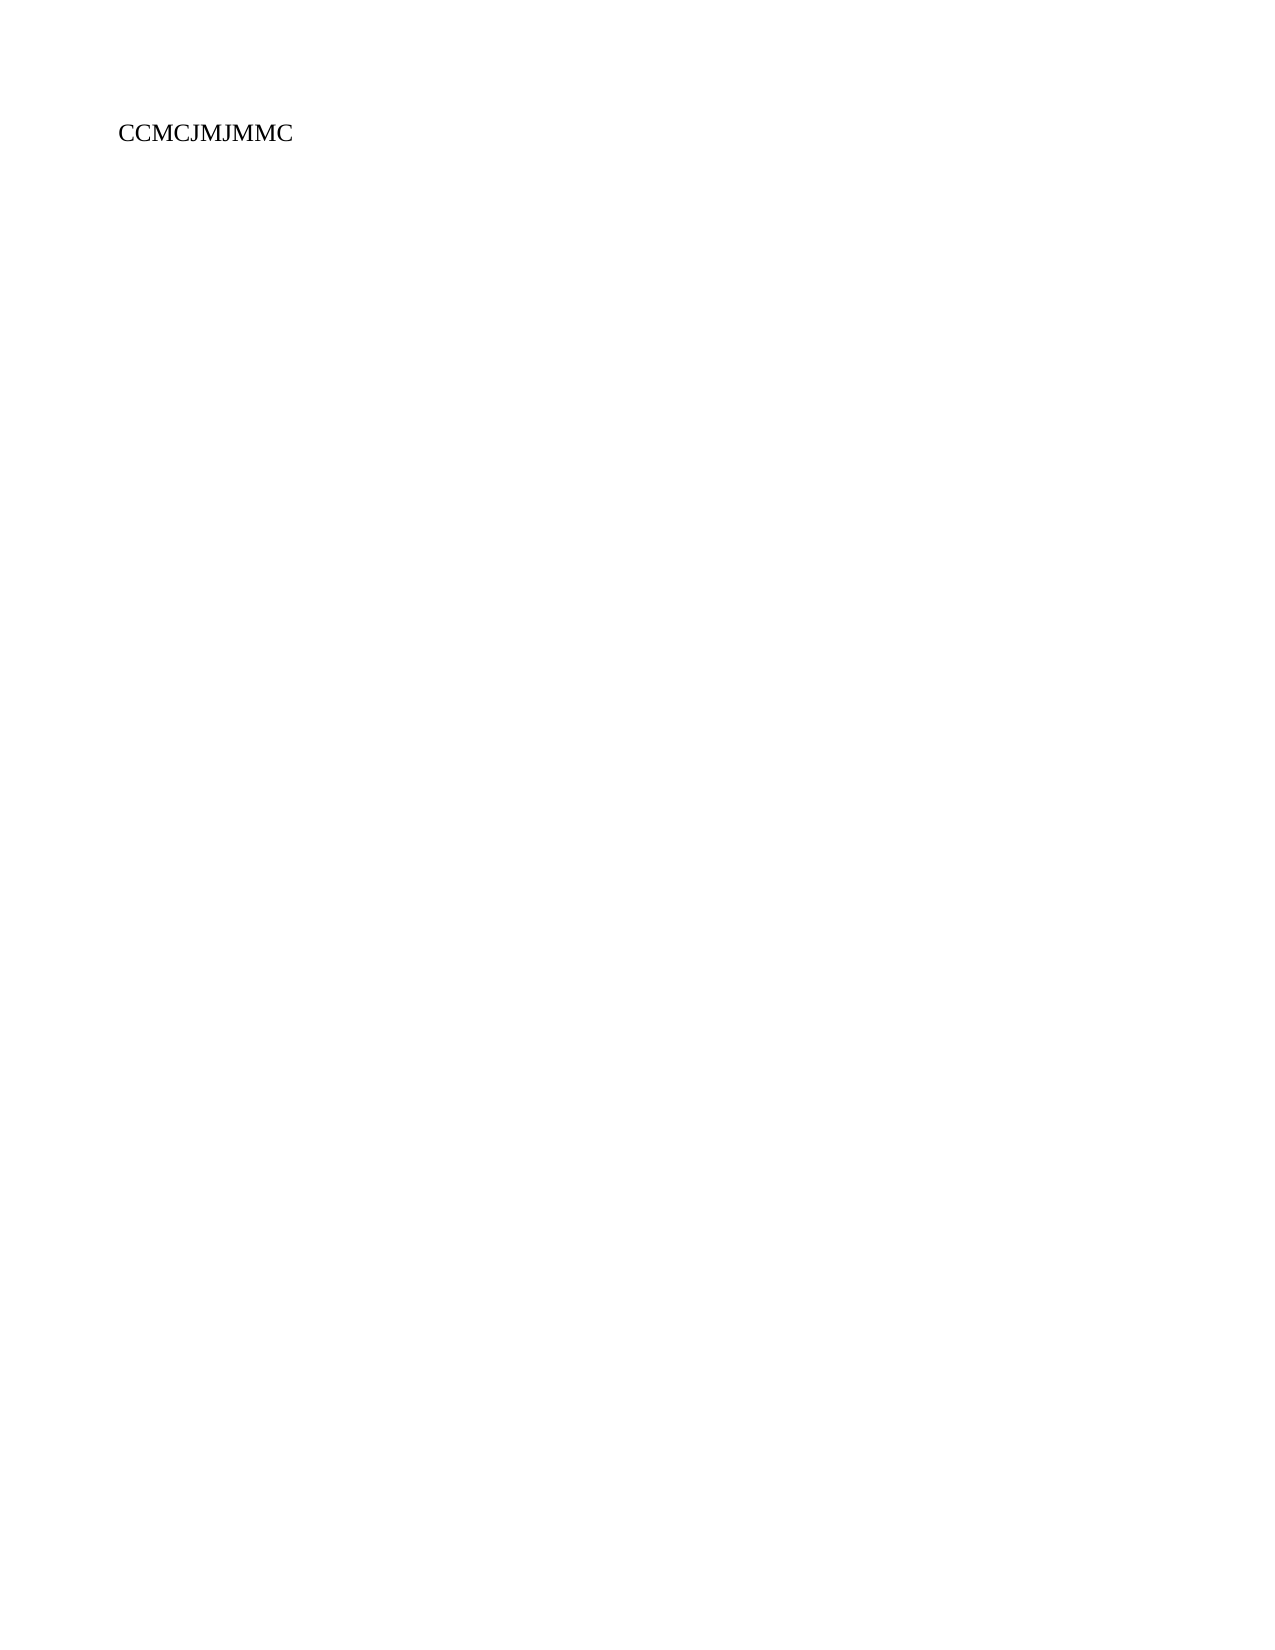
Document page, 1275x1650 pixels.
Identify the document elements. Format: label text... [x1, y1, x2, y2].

text CCMCJMJMMC [118, 118, 1157, 147]
